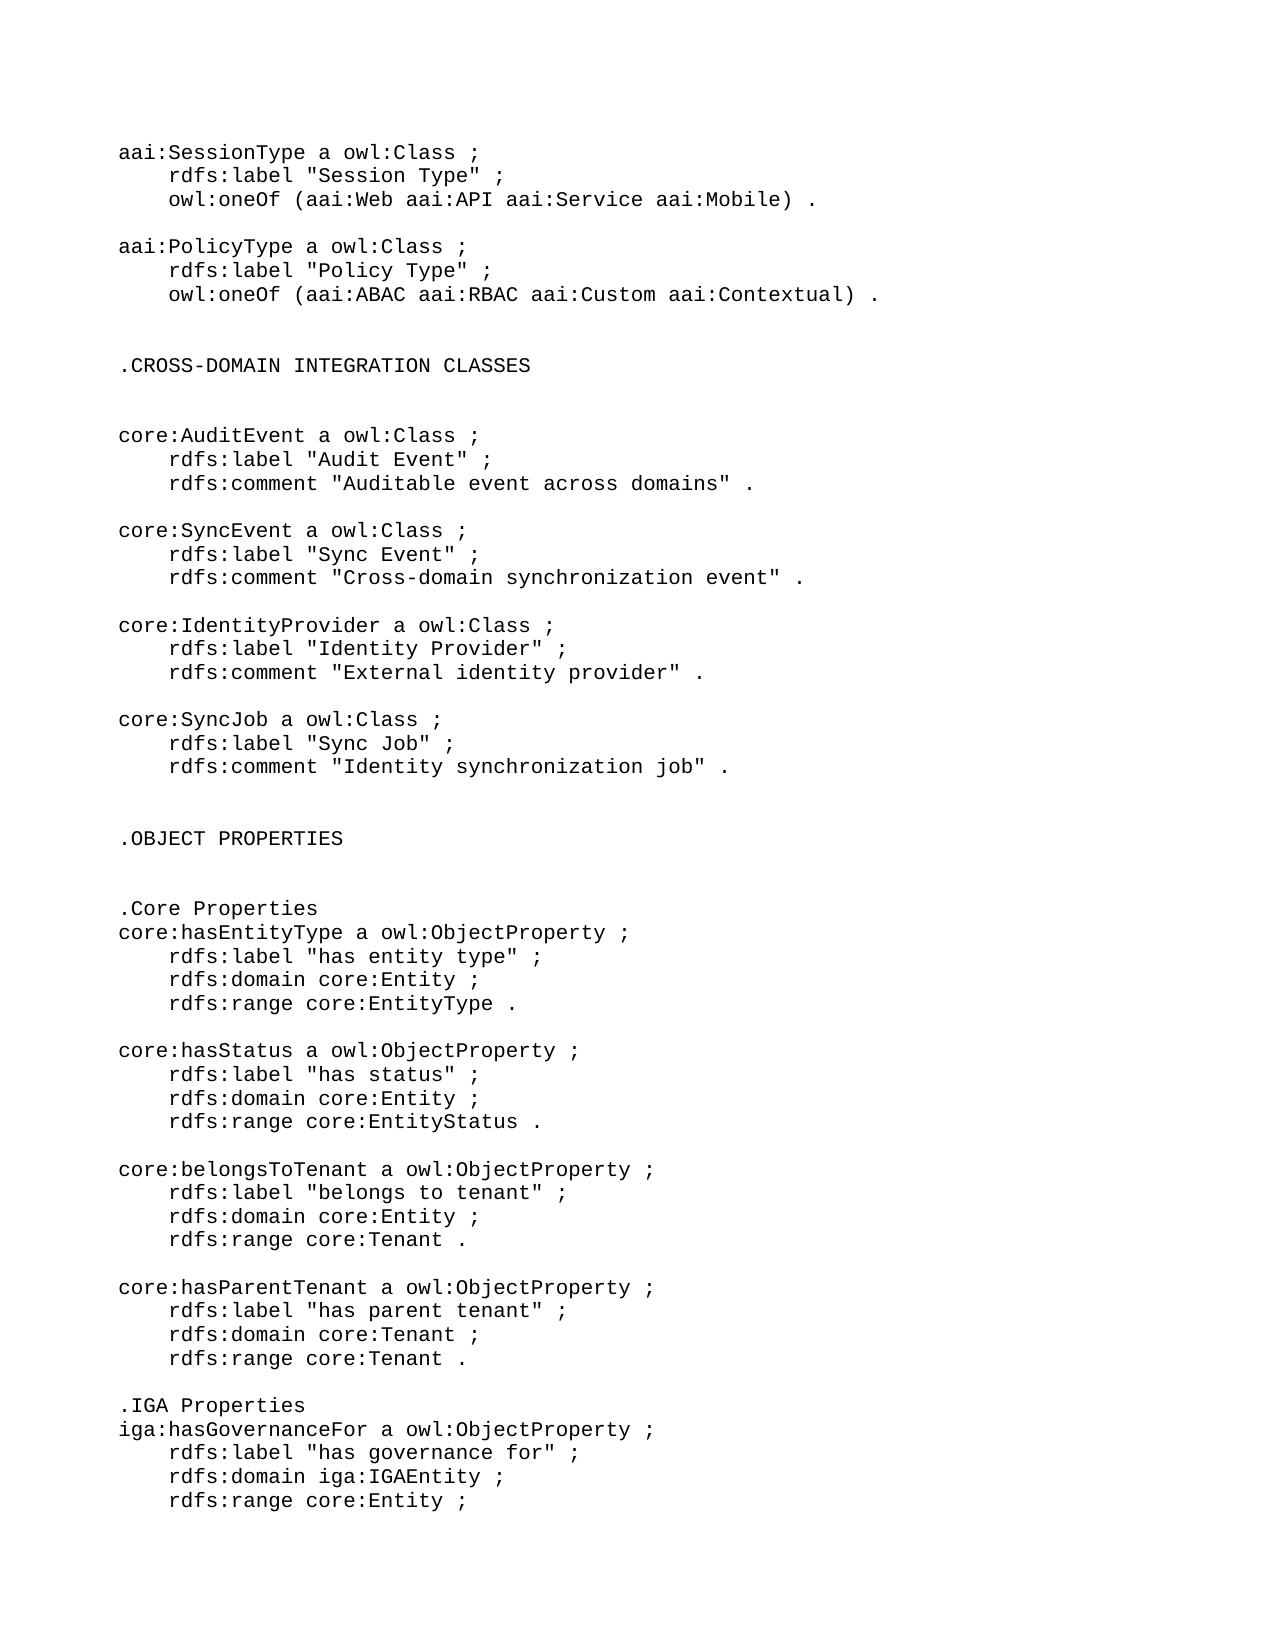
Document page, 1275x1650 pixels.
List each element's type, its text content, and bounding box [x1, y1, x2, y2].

text core:SyncEvent a owl:Class ; [118, 520, 1157, 544]
text rdfs:domain core:Tenant ; [118, 1324, 1157, 1348]
text core:hasEntityType a owl:ObjectProperty ; [118, 922, 1157, 946]
text rdfs:domain core:Entity ; [118, 969, 1157, 993]
text rdfs:label "has status" ; [118, 1064, 1157, 1088]
text .CROSS-DOMAIN INTEGRATION CLASSES [118, 354, 1157, 378]
text iga:hasGovernanceFor a owl:ObjectProperty ; [118, 1419, 1157, 1442]
text rdfs:comment "Identity synchronization job" . [118, 757, 1157, 780]
text core:AuditEvent a owl:Class ; [118, 426, 1157, 449]
text rdfs:range core:Entity ; [118, 1489, 1157, 1513]
text aai:SessionType a owl:Class ; [118, 142, 1157, 165]
text rdfs:label "Audit Event" ; [118, 449, 1157, 473]
text rdfs:label "has governance for" ; [118, 1442, 1157, 1466]
text rdfs:domain core:Entity ; [118, 1206, 1157, 1229]
text core:SyncJob a owl:Class ; [118, 709, 1157, 733]
text owl:oneOf (aai:ABAC aai:RBAC aai:Custom aai:Contextual) . [118, 284, 1157, 307]
text rdfs:label "Sync Job" ; [118, 733, 1157, 757]
text .IGA Properties [118, 1395, 1157, 1419]
text rdfs:range core:Tenant . [118, 1348, 1157, 1371]
text .Core Properties [118, 898, 1157, 922]
text core:belongsToTenant a owl:ObjectProperty ; [118, 1158, 1157, 1182]
text rdfs:range core:Tenant . [118, 1229, 1157, 1253]
text rdfs:range core:EntityType . [118, 993, 1157, 1017]
text rdfs:comment "Auditable event across domains" . [118, 473, 1157, 496]
text rdfs:comment "Cross-domain synchronization event" . [118, 567, 1157, 591]
text core:hasStatus a owl:ObjectProperty ; [118, 1040, 1157, 1064]
text core:hasParentTenant a owl:ObjectProperty ; [118, 1277, 1157, 1300]
text core:IdentityProvider a owl:Class ; [118, 615, 1157, 638]
text rdfs:label "has parent tenant" ; [118, 1300, 1157, 1324]
text rdfs:label "has entity type" ; [118, 946, 1157, 969]
text rdfs:label "Identity Provider" ; [118, 638, 1157, 662]
text owl:oneOf (aai:Web aai:API aai:Service aai:Mobile) . [118, 189, 1157, 213]
text rdfs:label "belongs to tenant" ; [118, 1182, 1157, 1206]
text rdfs:label "Session Type" ; [118, 165, 1157, 189]
text aai:PolicyType a owl:Class ; [118, 236, 1157, 260]
text rdfs:label "Policy Type" ; [118, 260, 1157, 284]
text .OBJECT PROPERTIES [118, 827, 1157, 851]
text rdfs:range core:EntityStatus . [118, 1111, 1157, 1135]
text rdfs:domain iga:IGAEntity ; [118, 1466, 1157, 1489]
text rdfs:label "Sync Event" ; [118, 544, 1157, 567]
text rdfs:domain core:Entity ; [118, 1088, 1157, 1111]
text rdfs:comment "External identity provider" . [118, 662, 1157, 686]
